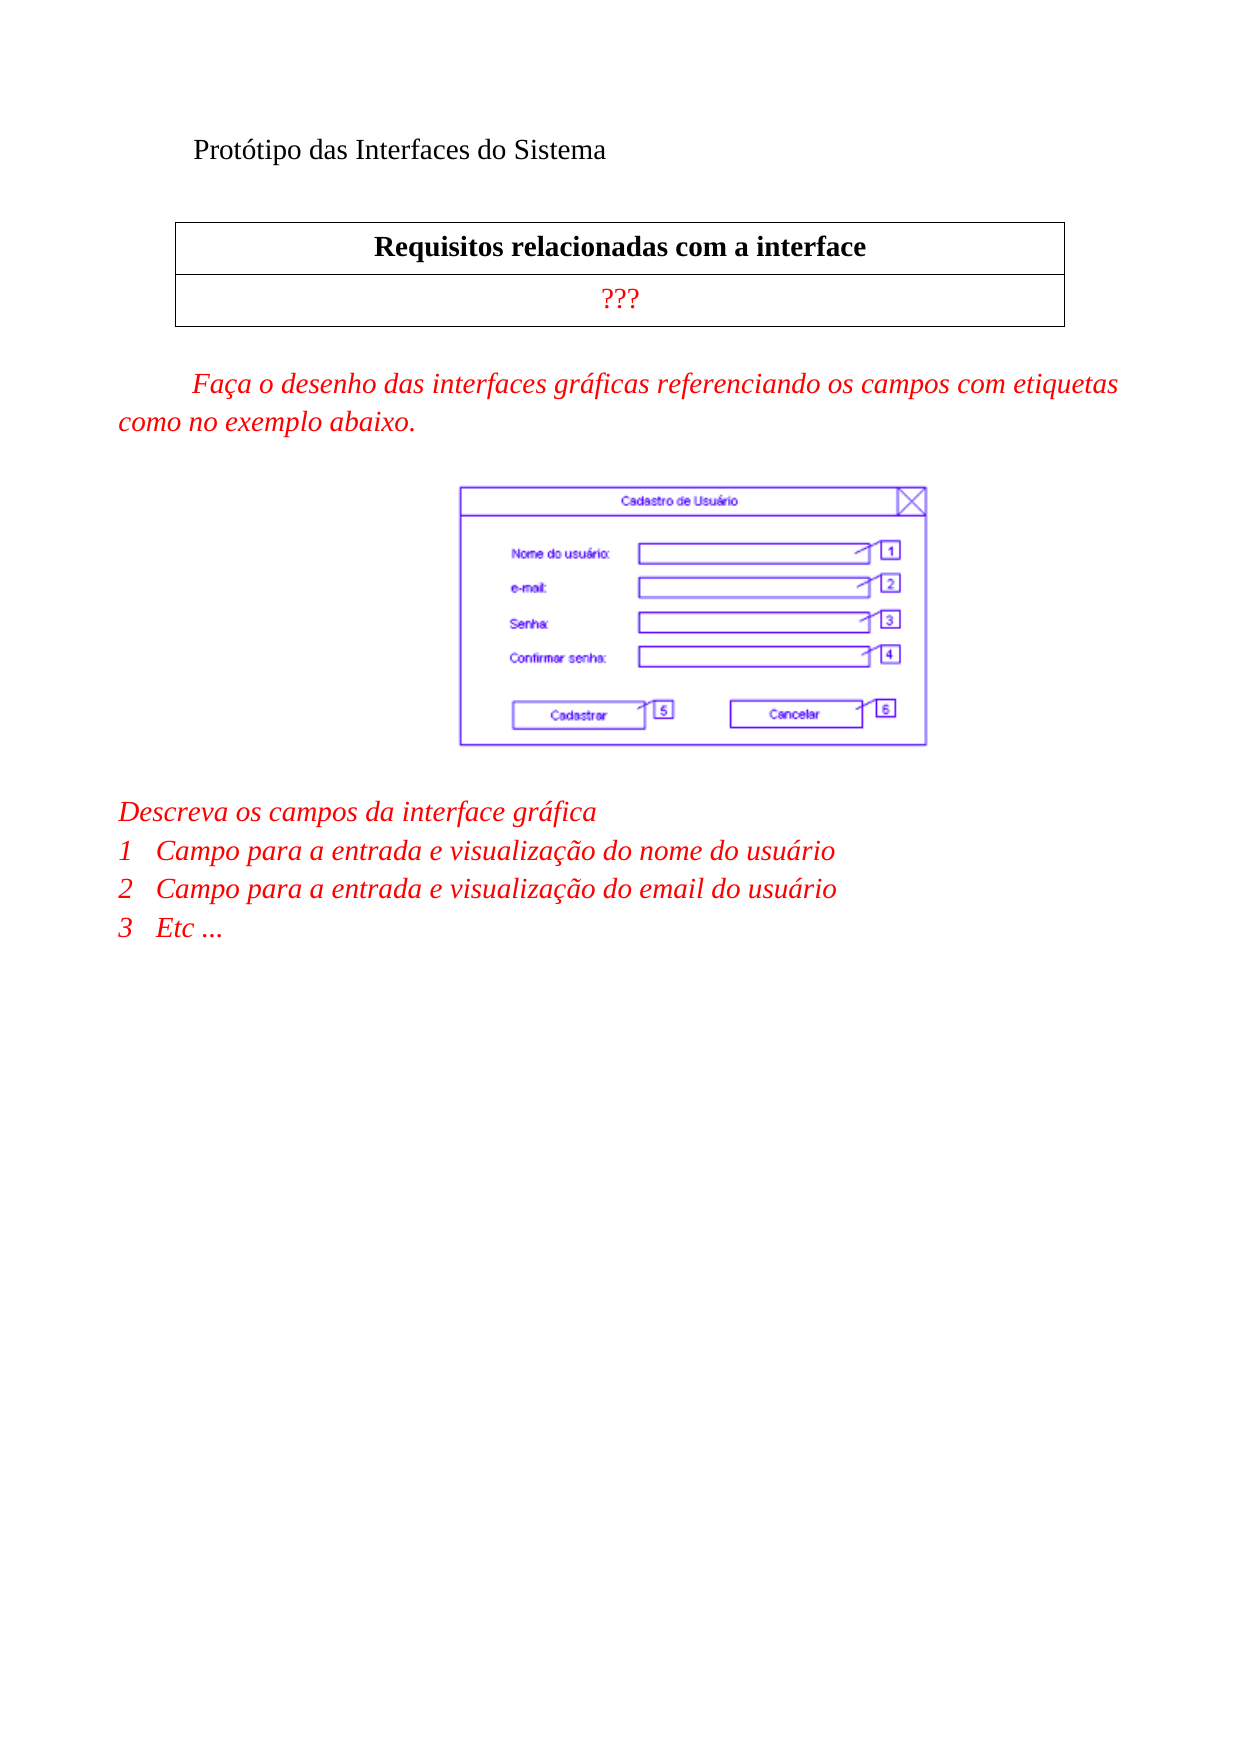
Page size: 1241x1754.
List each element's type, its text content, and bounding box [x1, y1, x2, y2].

picture [454, 481, 934, 752]
list Campo para a entrada e visualização do nome do usuário [118, 833, 1122, 866]
subtitle Protótipo das Interfaces do Sistema [118, 132, 1122, 166]
table_header Requisitos relacionadas com a interface [176, 223, 1064, 274]
list Etc ... [118, 910, 1122, 943]
text Descreva os campos da interface gráfica [118, 794, 1122, 828]
list Campo para a entrada e visualização do email do usuário [118, 871, 1122, 905]
text Faça o desenho das interfaces gráficas referenciando os campos com etiquetas como no exemplo abaixo. [118, 366, 1122, 438]
table_cell ??? [176, 275, 1064, 326]
